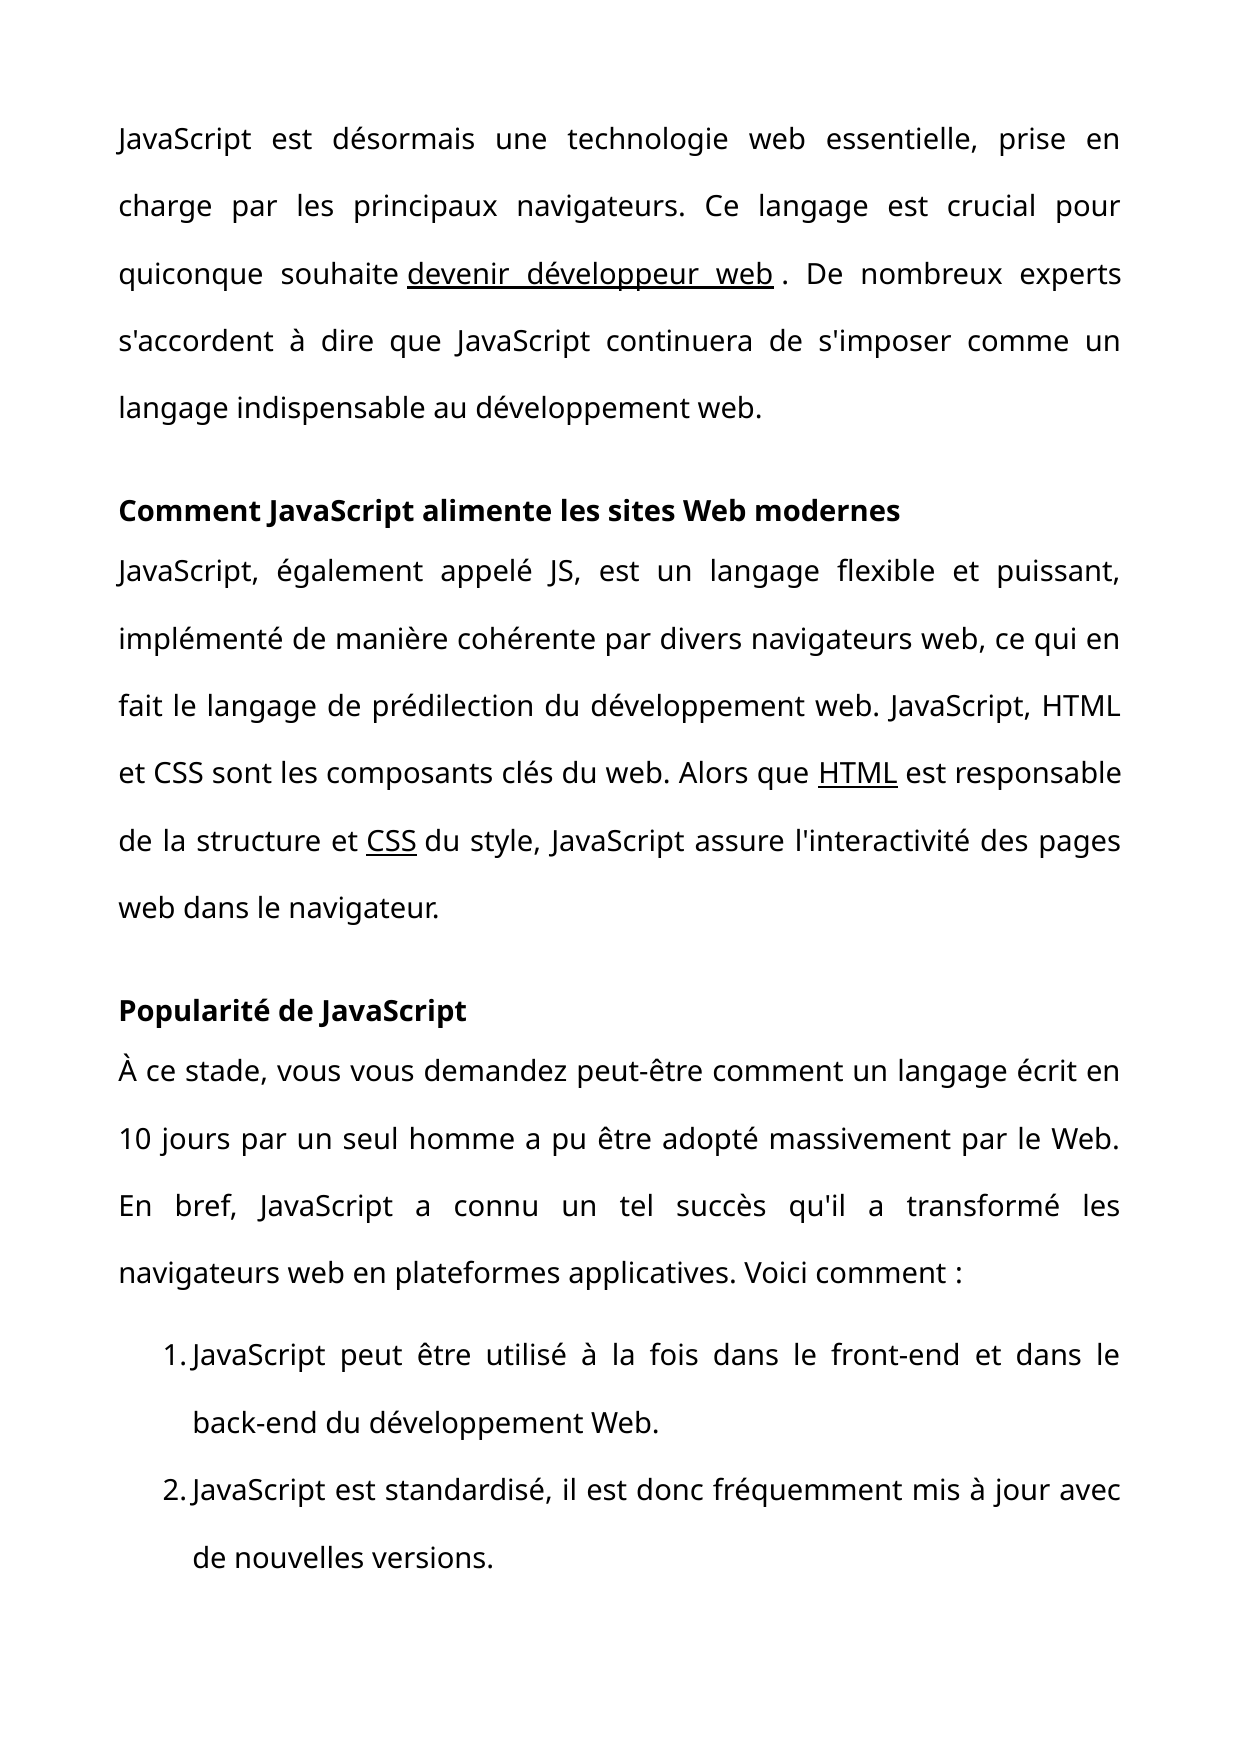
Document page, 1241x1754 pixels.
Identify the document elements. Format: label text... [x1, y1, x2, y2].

text À ce stade, vous vous demandez peut-être comment un langage écrit en 10 jours par un seul homme a pu être adopté massivement par le Web. En bref, JavaScript a connu un tel succès qu'il a transformé les navigateurs web en plateformes applicatives. Voici comment : [118, 1051, 1122, 1292]
text JavaScript, également appelé JS, est un langage flexible et puissant, implémenté de manière cohérente par divers navigateurs web, ce qui en fait le langage de prédilection du développement web. JavaScript, HTML et CSS sont les composants clés du web. Alors que HTML est responsable de la structure et CSS du style, JavaScript assure l'interactivité des pages web dans le navigateur. [118, 551, 1122, 927]
subtitle Popularité de JavaScript [118, 990, 1122, 1030]
subtitle Comment JavaScript alimente les sites Web modernes [118, 491, 1122, 530]
text JavaScript est désormais une technologie web essentielle, prise en charge par les principaux navigateurs. Ce langage est crucial pour quiconque souhaite devenir développeur web . De nombreux experts s'accordent à dire que JavaScript continuera de s'imposer comme un langage indispensable au développement web. [118, 118, 1122, 427]
list JavaScript peut être utilisé à la fois dans le front-end et dans le back-end du développement Web. [162, 1335, 1122, 1442]
list JavaScript est standardisé, il est donc fréquemment mis à jour avec de nouvelles versions. [162, 1469, 1122, 1577]
